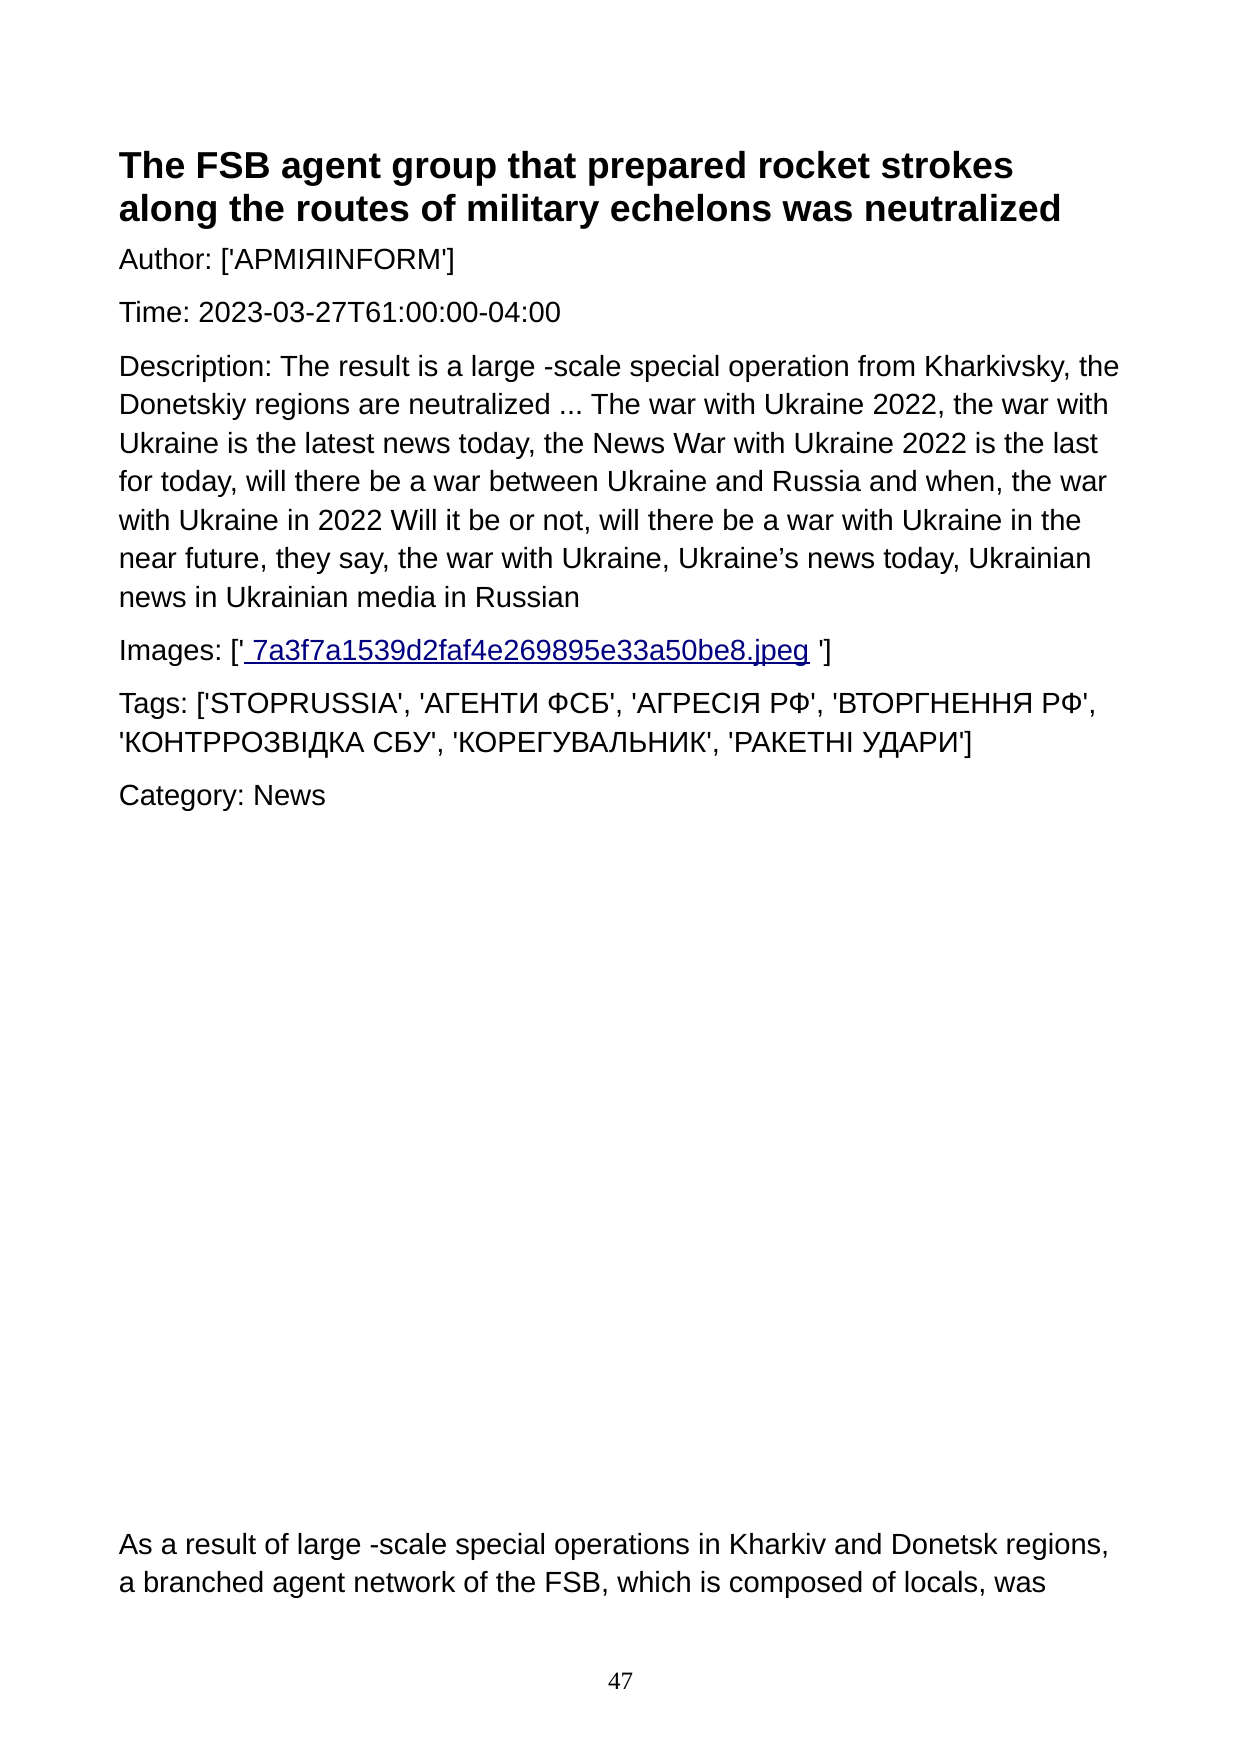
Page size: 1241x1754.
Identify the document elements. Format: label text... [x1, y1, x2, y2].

text Description: The result is a large -scale special operation from Kharkivsky, the Donetskiy regions are neutralized ... The war with Ukraine 2022, the war with Ukraine is the latest news today, the News War with Ukraine 2022 is the last for today, will there be a war between Ukraine and Russia and when, the war with Ukraine in 2022 Will it be or not, will there be a war with Ukraine in the near future, they say, the war with Ukraine, Ukraine’s news today, Ukrainian news in Ukrainian media in Russian [118, 348, 1122, 613]
text Time: 2023-03-27T61:00:00-04:00 [118, 295, 1122, 329]
text Tags: ['STOPRUSSIA', 'АГЕНТИ ФСБ', 'АГРЕСІЯ РФ', 'ВТОРГНЕННЯ РФ', 'КОНТРРОЗВІДКА СБУ', 'КОРЕГУВАЛЬНИК', 'РАКЕТНІ УДАРИ'] [118, 686, 1122, 758]
text As a result of large -scale special operations in Kharkiv and Donetsk regions, a branched agent network of the FSB, which is composed of locals, was [118, 831, 1122, 1599]
text Category: News [118, 778, 1122, 811]
text Author: ['АРМІЯINFORM'] [118, 242, 1122, 276]
text Images: [' 7a3f7a1539d2faf4e269895e33a50be8.jpeg '] [118, 633, 1122, 666]
subtitle The FSB agent group that prepared rocket strokes along the routes of military echelons was neutralized [118, 143, 1122, 230]
